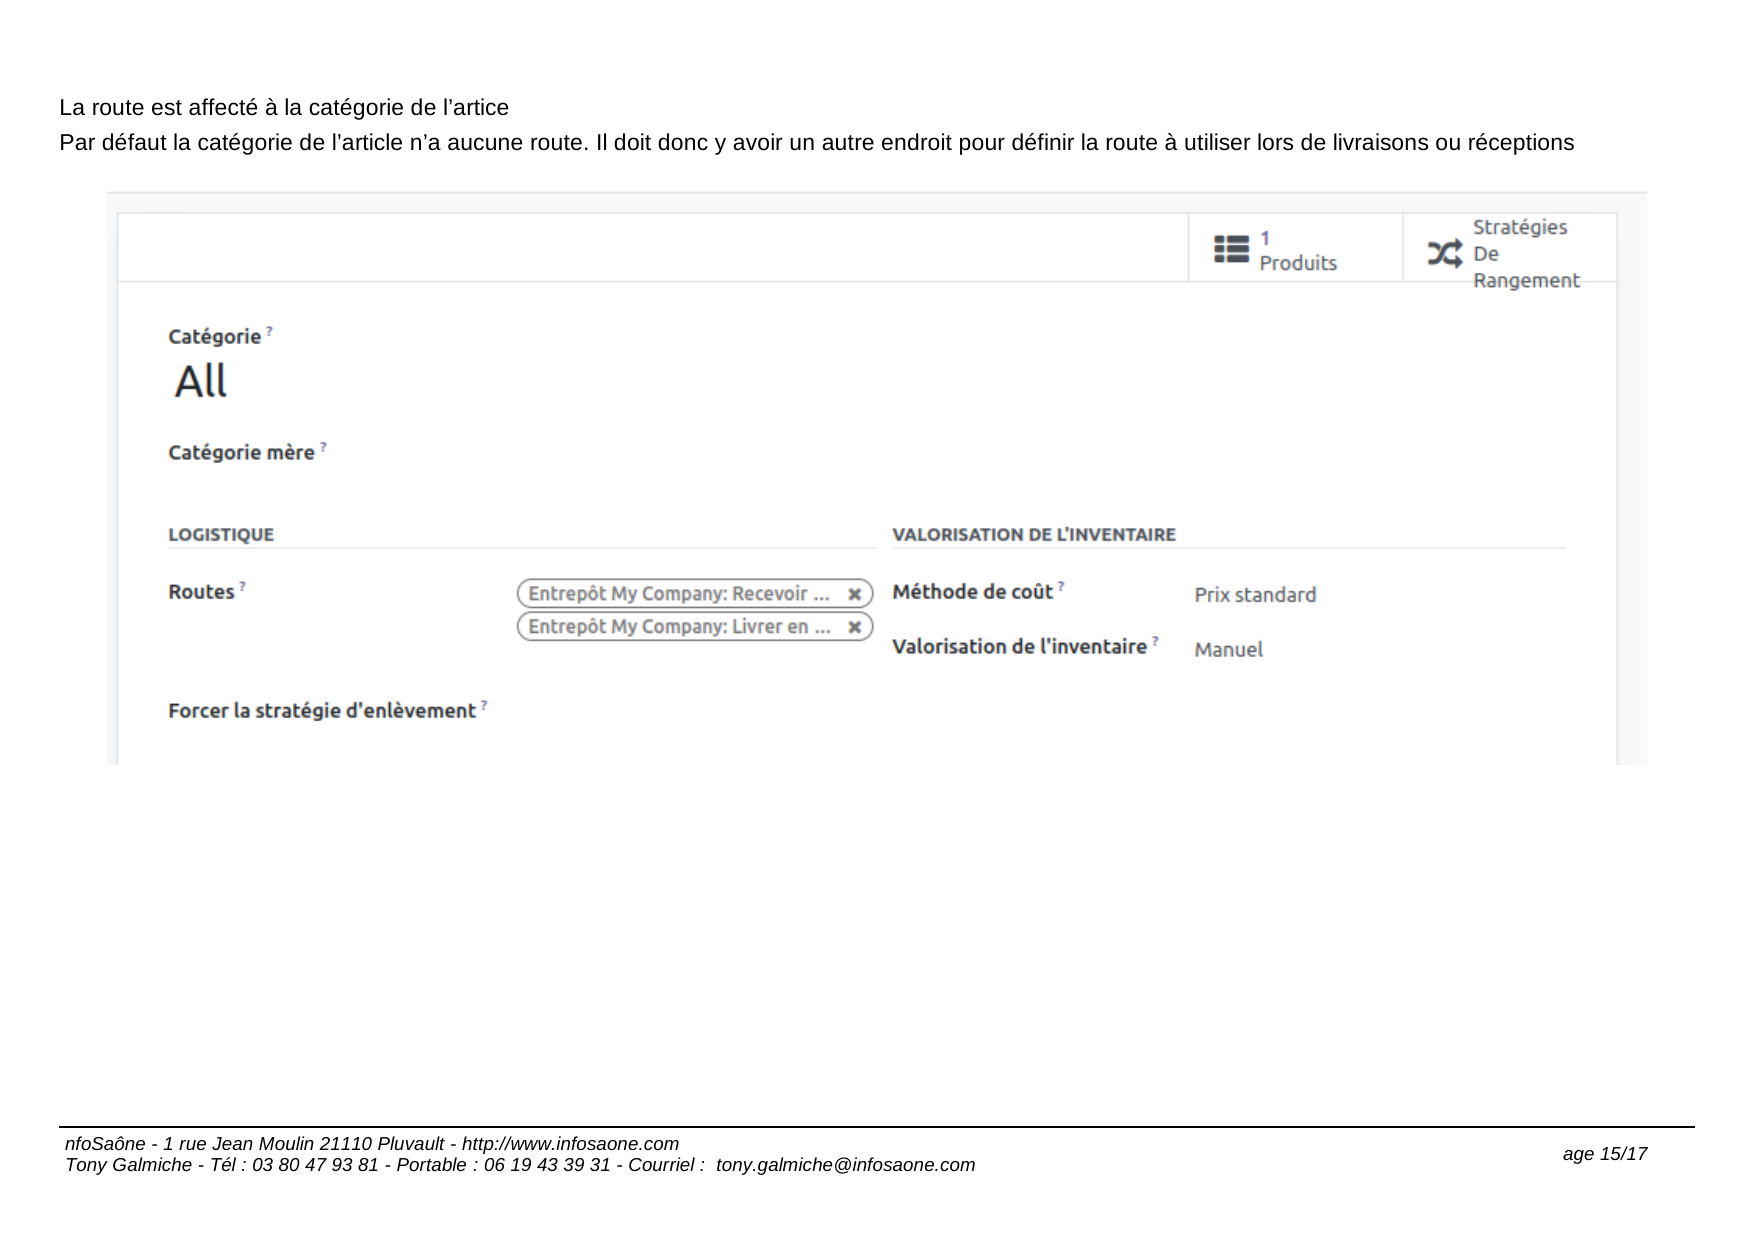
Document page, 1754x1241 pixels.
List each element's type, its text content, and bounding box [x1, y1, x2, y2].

text Par défaut la catégorie de l’article n’a aucune route. Il doit donc y avoir un autre endroit pour définir la route à utiliser lors de livraisons ou réceptions [59, 129, 1695, 155]
text La route est affecté à la catégorie de l’artice [59, 94, 1695, 120]
picture [106, 189, 1648, 765]
